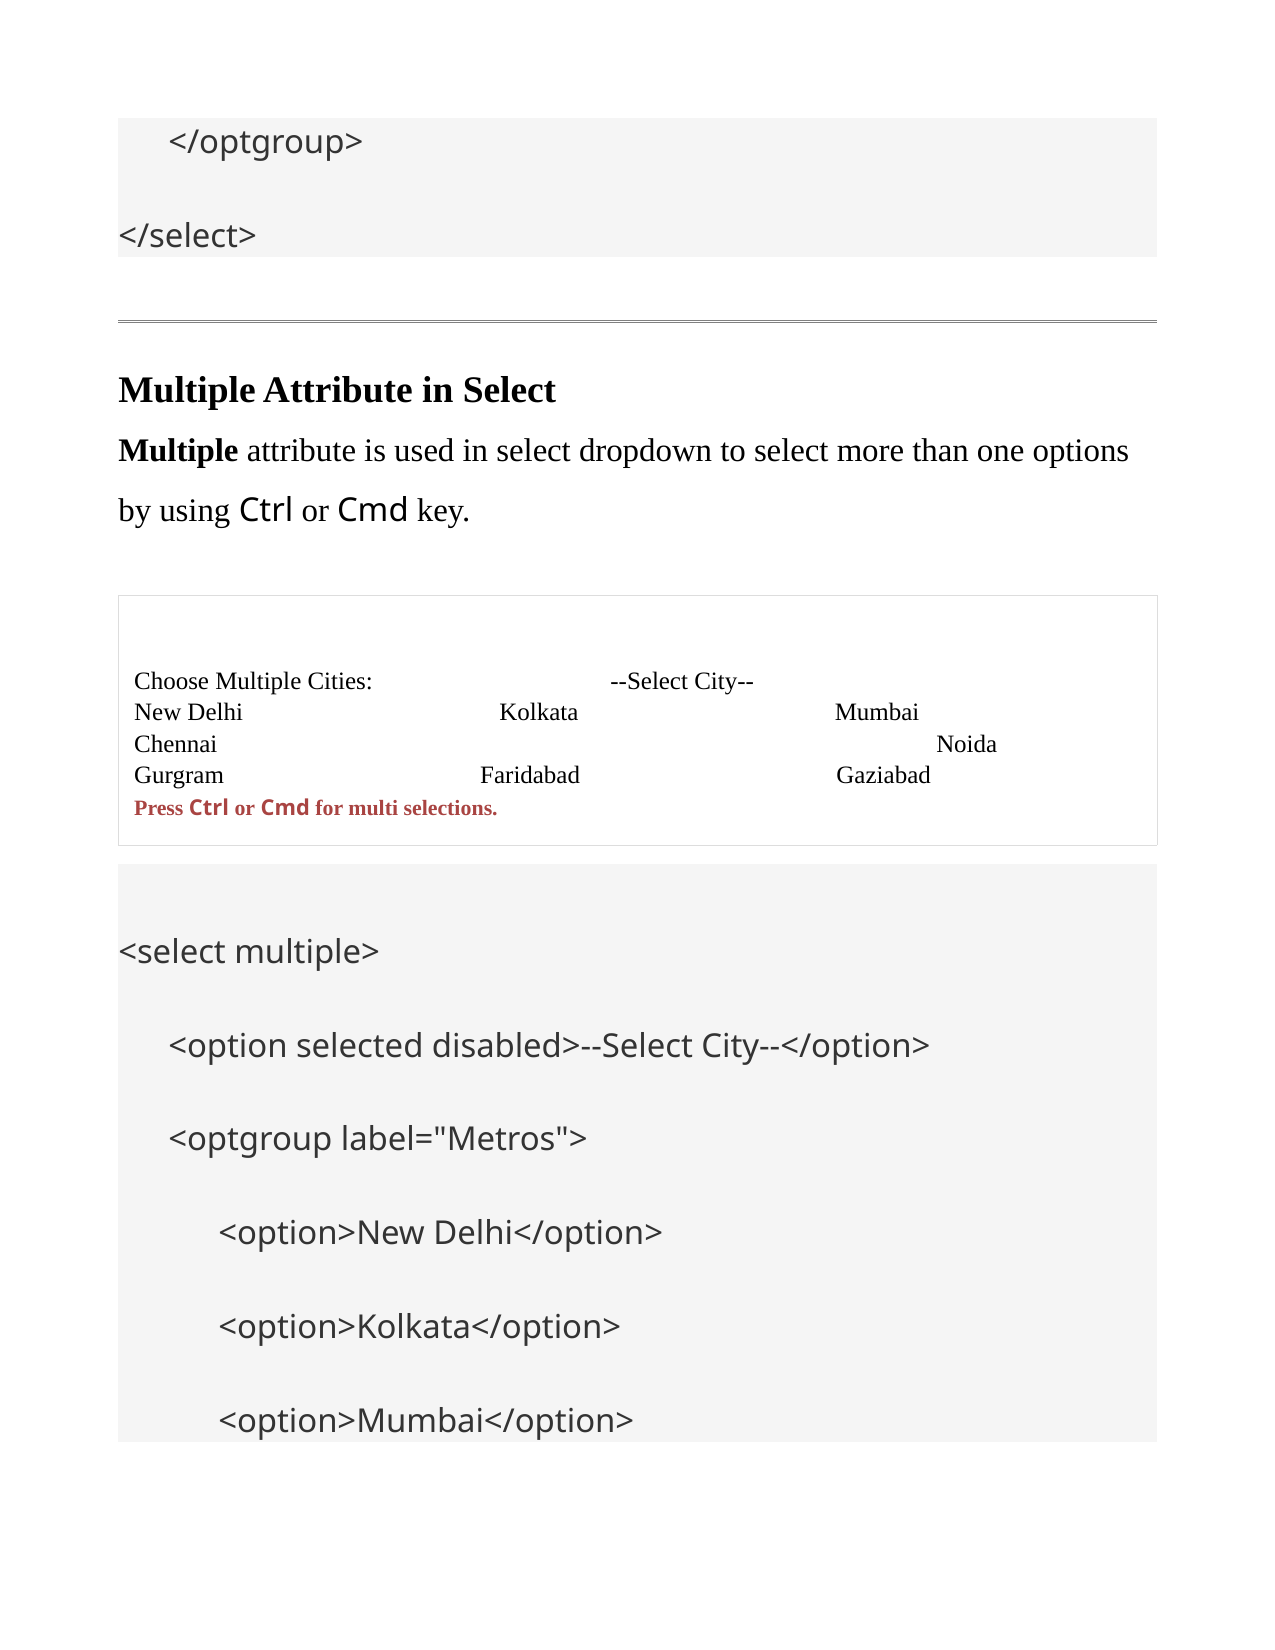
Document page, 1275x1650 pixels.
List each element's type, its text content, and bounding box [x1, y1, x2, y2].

subtitle Multiple Attribute in Select [118, 367, 1157, 411]
text <option selected disabled>--Select City--</option> [118, 1022, 1157, 1067]
text <option>Mumbai</option> [118, 1397, 1157, 1442]
text <optgroup label="Metros"> [118, 1116, 1157, 1160]
text </optgroup> [118, 118, 1157, 163]
text Multiple attribute is used in select dropdown to select more than one options by using Ctrl or Cmd key. [118, 430, 1157, 531]
text </select> [118, 212, 1157, 257]
text <select multiple> [118, 928, 1157, 973]
text Choose Multiple Cities: --Select City-- New Delhi Kolkata Mumbai Chennai Noida Gurgram Faridabad Gaziabad Press Ctrl or Cmd for multi selections. [119, 596, 1157, 845]
text <option>Kolkata</option> [118, 1303, 1157, 1348]
text <option>New Delhi</option> [118, 1209, 1157, 1254]
